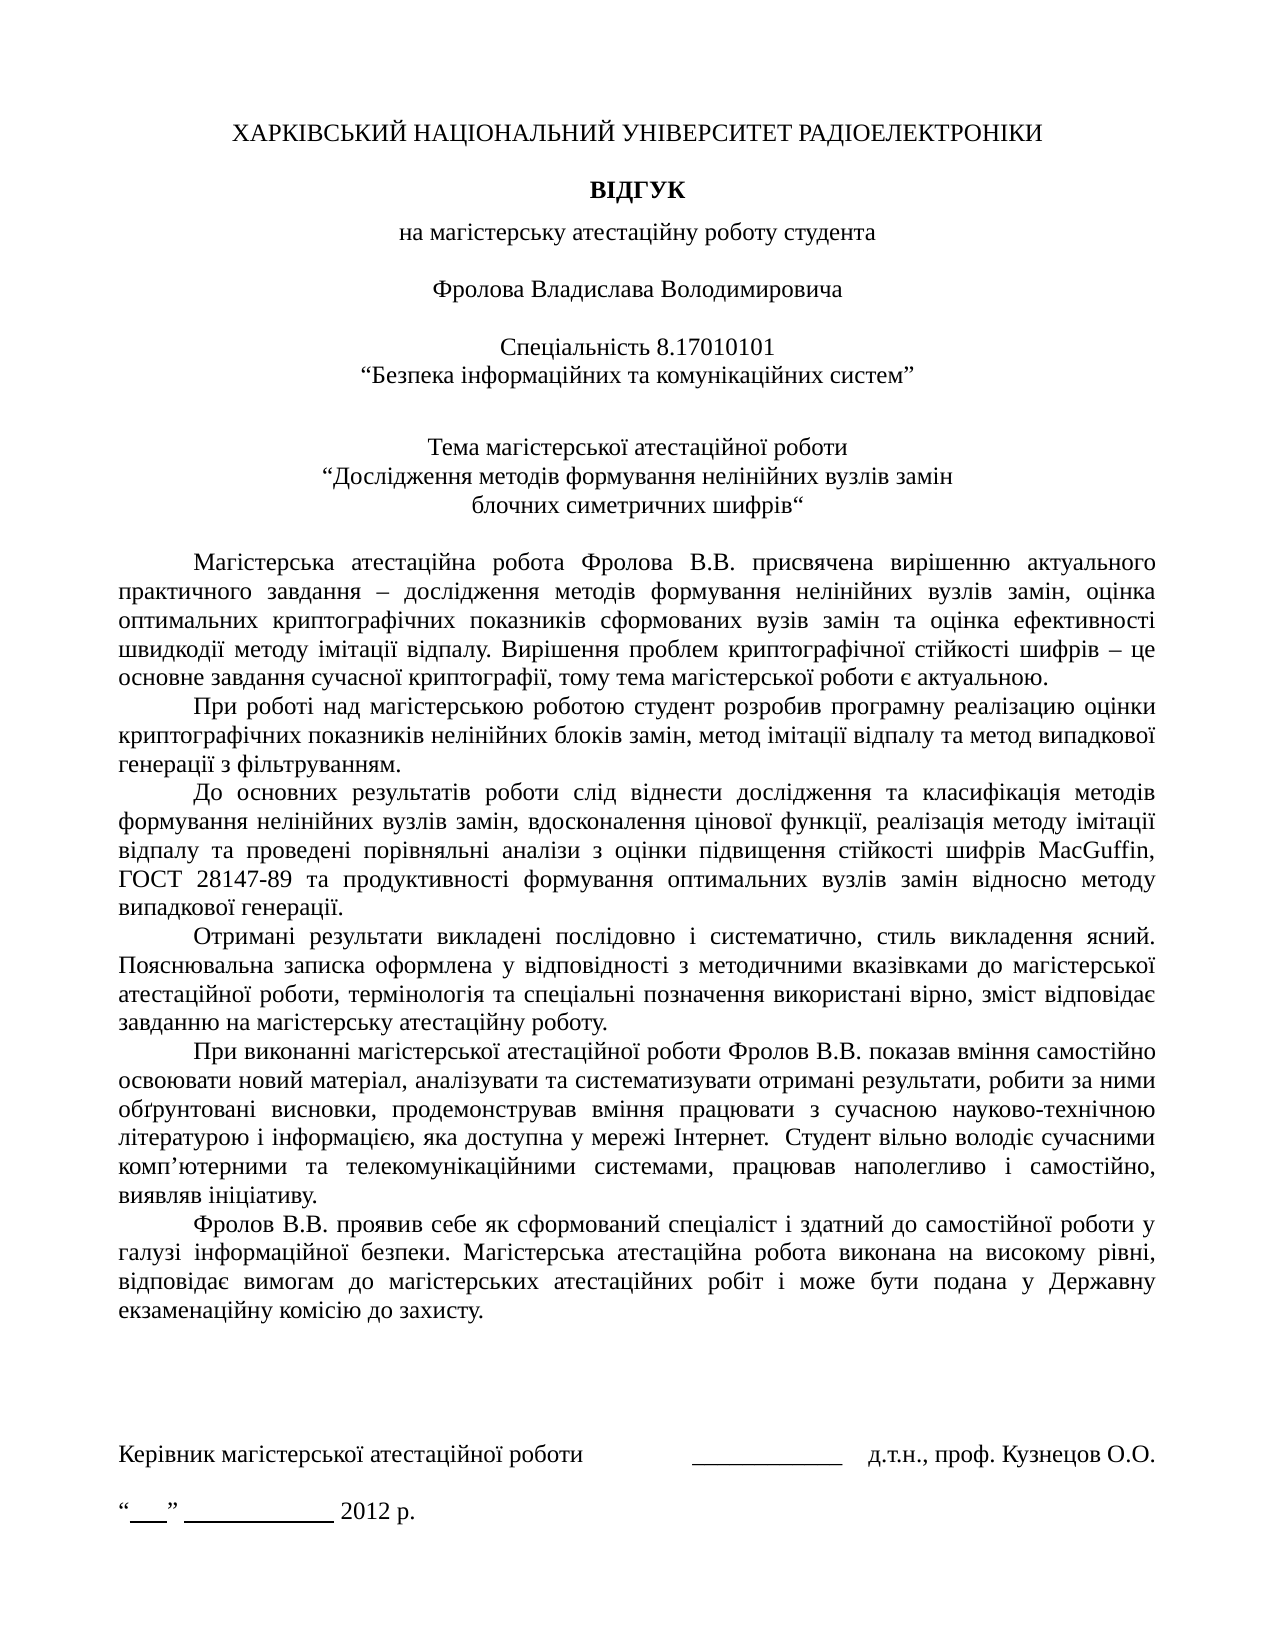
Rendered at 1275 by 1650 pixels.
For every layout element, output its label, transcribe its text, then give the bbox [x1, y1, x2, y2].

text ХАРКІВСЬКИЙ НАЦІОНАЛЬНИЙ УНІВЕРСИТЕТ РАДІОЕЛЕКТРОНІКИ [118, 118, 1157, 147]
text Фролов В.В. проявив себе як сформований спеціаліст і здатний до самостійної роботи у галузі інформаційної безпеки. Магістерська атестаційна робота виконана на високому рівні, відповідає вимогам до магістерських атестаційних робіт і може бути подана у Державну екзаменаційну комісію до захисту. [118, 1209, 1157, 1324]
text Тема магістерської атестаційної роботи [118, 432, 1157, 461]
table_header ____________ [642, 1439, 853, 1467]
text “Безпека інформаційних та комунікаційних систем” [118, 361, 1157, 389]
text ВІДГУК [118, 176, 1157, 204]
text Спеціальність 8.17010101 [118, 332, 1157, 361]
table_header Керівник магістерської атестаційної роботи [107, 1439, 642, 1467]
text До основних результатів роботи слід віднести дослідження та класифікація методів формування нелінійних вузлів замін, вдосконалення цінової функції, реалізація методу імітації відпалу та проведені порівняльні аналізи з оцінки підвищення стійкості шифрів MacGuffin, ГОСТ 28147-89 та продуктивності формування оптимальних вузлів замін відносно методу випадкової генерації. [118, 777, 1157, 921]
text Отримані результати викладені послідовно і систематично, стиль викладення ясний. Пояснювальна записка оформлена у відповідності з методичними вказівками до магістерської атестаційної роботи, термінологія та спеціальні позначення використані вірно, зміст відповідає завданню на магістерську атестаційну роботу. [118, 921, 1157, 1036]
text “Дослідження методів формування нелінійних вузлів замін [118, 461, 1157, 490]
text Магістерська атестаційна робота Фролова В.В. присвячена вирішенню актуального практичного завдання – дослідження методів формування нелінійних вузлів замін, оцінка оптимальних криптографічних показників сформованих вузів замін та оцінка ефективності швидкодії методу імітації відпалу. Вирішення проблем криптографічної стійкості шифрів – це основне завдання сучасної криптографії, тому тема магістерської роботи є актуальною. [118, 547, 1157, 691]
text При виконанні магістерської атестаційної роботи Фролов В.В. показав вміння самостійно освоювати новий матеріал, аналізувати та систематизувати отримані результати, робити за ними обґрунтовані висновки, продемонстрував вміння працювати з сучасною науково-технічною літературою і інформацією, яка доступна у мережі Інтернет. Студент вільно володіє сучасними комп’ютерними та телекомунікаційними системами, працював наполегливо і самостійно, виявляв ініціативу. [118, 1036, 1157, 1209]
text Фролова Владислава Володимировича [118, 274, 1157, 303]
table_header д.т.н., проф. Кузнецов О.О. [853, 1439, 1171, 1467]
text При роботі над магістерською роботою студент розробив програмну реалізацию оцінки криптографічних показників нелінійних блоків замін, метод імітації відпалу та метод випадкової генерації з фільтруванням. [118, 691, 1157, 777]
text “ ” 2012 р. [118, 1496, 1157, 1525]
text на магістерську атестаційну роботу студента [118, 217, 1157, 246]
text блочних симетричних шифрів“ [118, 490, 1157, 519]
